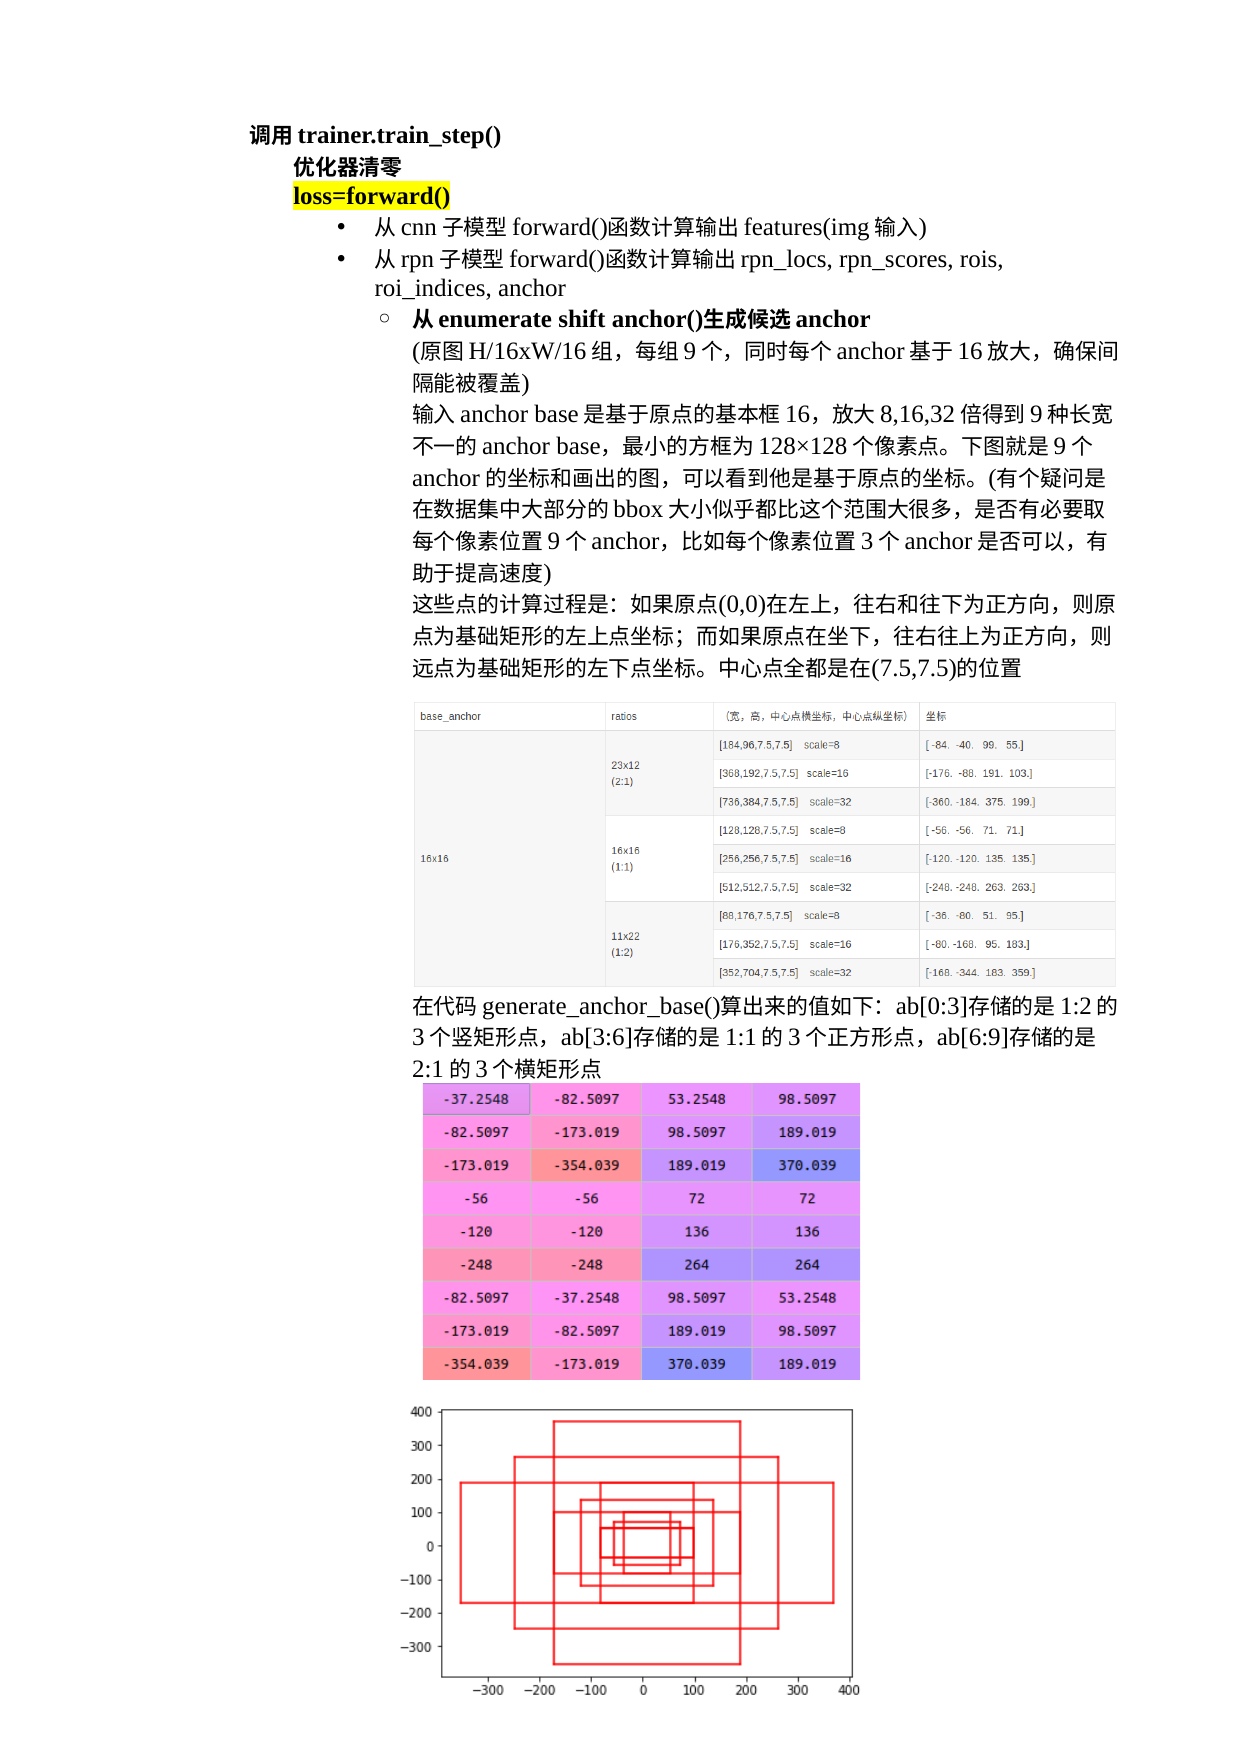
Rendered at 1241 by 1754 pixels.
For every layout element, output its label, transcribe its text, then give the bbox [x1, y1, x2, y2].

text 优化器清零 [118, 150, 1122, 181]
list 输入anchor base是基于原点的基本框16，放大8,16,32倍得到9种长宽不一的anchor base，最小的方框为128×128个像素点。下图就是9个anchor的坐标和画出的图，可以看到他是基于原点的坐标。(有个疑问是在数据集中大部分的bbox大小似乎都比这个范围大很多，是否有必要取每个像素位置9个anchor，比如每个像素位置3个anchor是否可以，有助于提高速度) [374, 397, 1122, 587]
list 从enumerate shift anchor()生成候选anchor [374, 302, 1122, 334]
picture [422, 1083, 861, 1380]
list 从cnn子模型forward()函数计算输出features(img输入) [337, 210, 1122, 242]
list 从rpn子模型forward()函数计算输出rpn_locs, rpn_scores, rois, roi_indices, anchor [337, 242, 1122, 302]
text 调用trainer.train_step() [118, 118, 1122, 150]
picture [391, 1398, 868, 1706]
picture [409, 697, 1118, 989]
list (原图H/16xW/16组，每组9个，同时每个anchor基于16放大，确保间隔能被覆盖) [374, 334, 1122, 397]
list 这些点的计算过程是：如果原点(0,0)在左上，往右和往下为正方向，则原点为基础矩形的左上点坐标；而如果原点在坐下，往右往上为正方向，则远点为基础矩形的左下点坐标。中心点全都是在(7.5,7.5)的位置 [374, 587, 1122, 682]
list 在代码generate_anchor_base()算出来的值如下：ab[0:3]存储的是1:2的3个竖矩形点，ab[3:6]存储的是1:1的3个正方形点，ab[6:9]存储的是2:1的3个横矩形点 [374, 682, 1122, 1084]
text loss=forward() [118, 181, 1122, 210]
